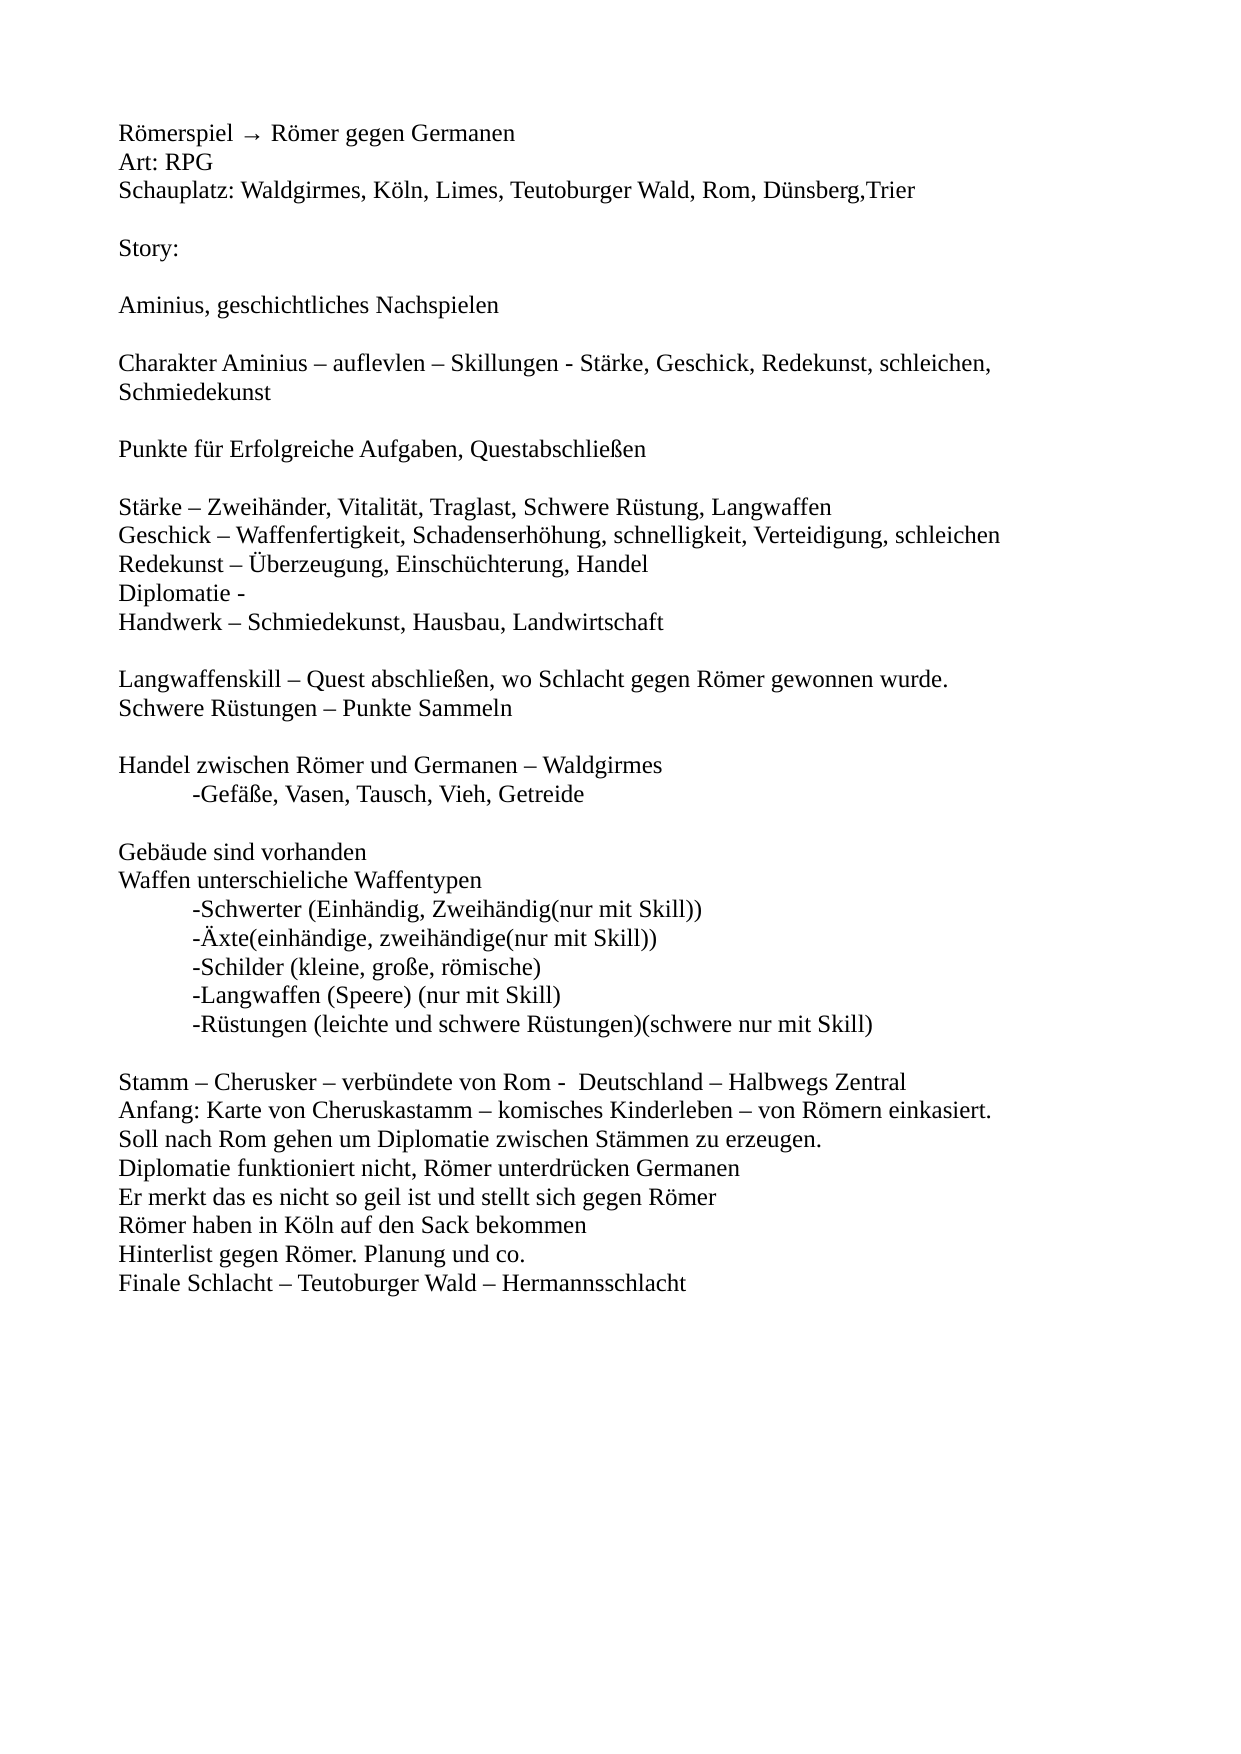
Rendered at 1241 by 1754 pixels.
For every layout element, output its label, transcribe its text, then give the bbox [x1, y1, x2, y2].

text -Äxte(einhändige, zweihändige(nur mit Skill)) [118, 923, 1122, 952]
text Er merkt das es nicht so geil ist und stellt sich gegen Römer [118, 1182, 1122, 1211]
text Langwaffenskill – Quest abschließen, wo Schlacht gegen Römer gewonnen wurde. [118, 664, 1122, 693]
text Schwere Rüstungen – Punkte Sammeln [118, 693, 1122, 722]
text Finale Schlacht – Teutoburger Wald – Hermannsschlacht [118, 1268, 1122, 1297]
text Handwerk – Schmiedekunst, Hausbau, Landwirtschaft [118, 607, 1122, 636]
text Aminius, geschichtliches Nachspielen [118, 291, 1122, 319]
text Schauplatz: Waldgirmes, Köln, Limes, Teutoburger Wald, Rom, Dünsberg,Trier [118, 176, 1122, 204]
text -Gefäße, Vasen, Tausch, Vieh, Getreide [118, 779, 1122, 808]
text Römerspiel → Römer gegen Germanen [118, 118, 1122, 147]
text -Schwerter (Einhändig, Zweihändig(nur mit Skill)) [118, 894, 1122, 923]
text Waffen unterschieliche Waffentypen [118, 866, 1122, 894]
text Charakter Aminius – auflevlen – Skillungen - Stärke, Geschick, Redekunst, schleichen, Schmiedekunst [118, 348, 1122, 406]
text Redekunst – Überzeugung, Einschüchterung, Handel [118, 549, 1122, 578]
text Anfang: Karte von Cheruskastamm – komisches Kinderleben – von Römern einkasiert. [118, 1096, 1122, 1124]
text -Schilder (kleine, große, römische) [118, 952, 1122, 981]
text -Langwaffen (Speere) (nur mit Skill) [118, 981, 1122, 1009]
text -Rüstungen (leichte und schwere Rüstungen)(schwere nur mit Skill) [118, 1009, 1122, 1038]
text Stamm – Cherusker – verbündete von Rom - Deutschland – Halbwegs Zentral [118, 1067, 1122, 1096]
text Art: RPG [118, 147, 1122, 176]
text Soll nach Rom gehen um Diplomatie zwischen Stämmen zu erzeugen. [118, 1124, 1122, 1153]
text Diplomatie - [118, 578, 1122, 607]
text Römer haben in Köln auf den Sack bekommen [118, 1211, 1122, 1239]
text Story: [118, 233, 1122, 262]
text Handel zwischen Römer und Germanen – Waldgirmes [118, 751, 1122, 779]
text Gebäude sind vorhanden [118, 837, 1122, 866]
text Geschick – Waffenfertigkeit, Schadenserhöhung, schnelligkeit, Verteidigung, schleichen [118, 521, 1122, 549]
text Punkte für Erfolgreiche Aufgaben, Questabschließen [118, 434, 1122, 463]
text Diplomatie funktioniert nicht, Römer unterdrücken Germanen [118, 1153, 1122, 1182]
text Hinterlist gegen Römer. Planung und co. [118, 1239, 1122, 1268]
text Stärke – Zweihänder, Vitalität, Traglast, Schwere Rüstung, Langwaffen [118, 492, 1122, 521]
